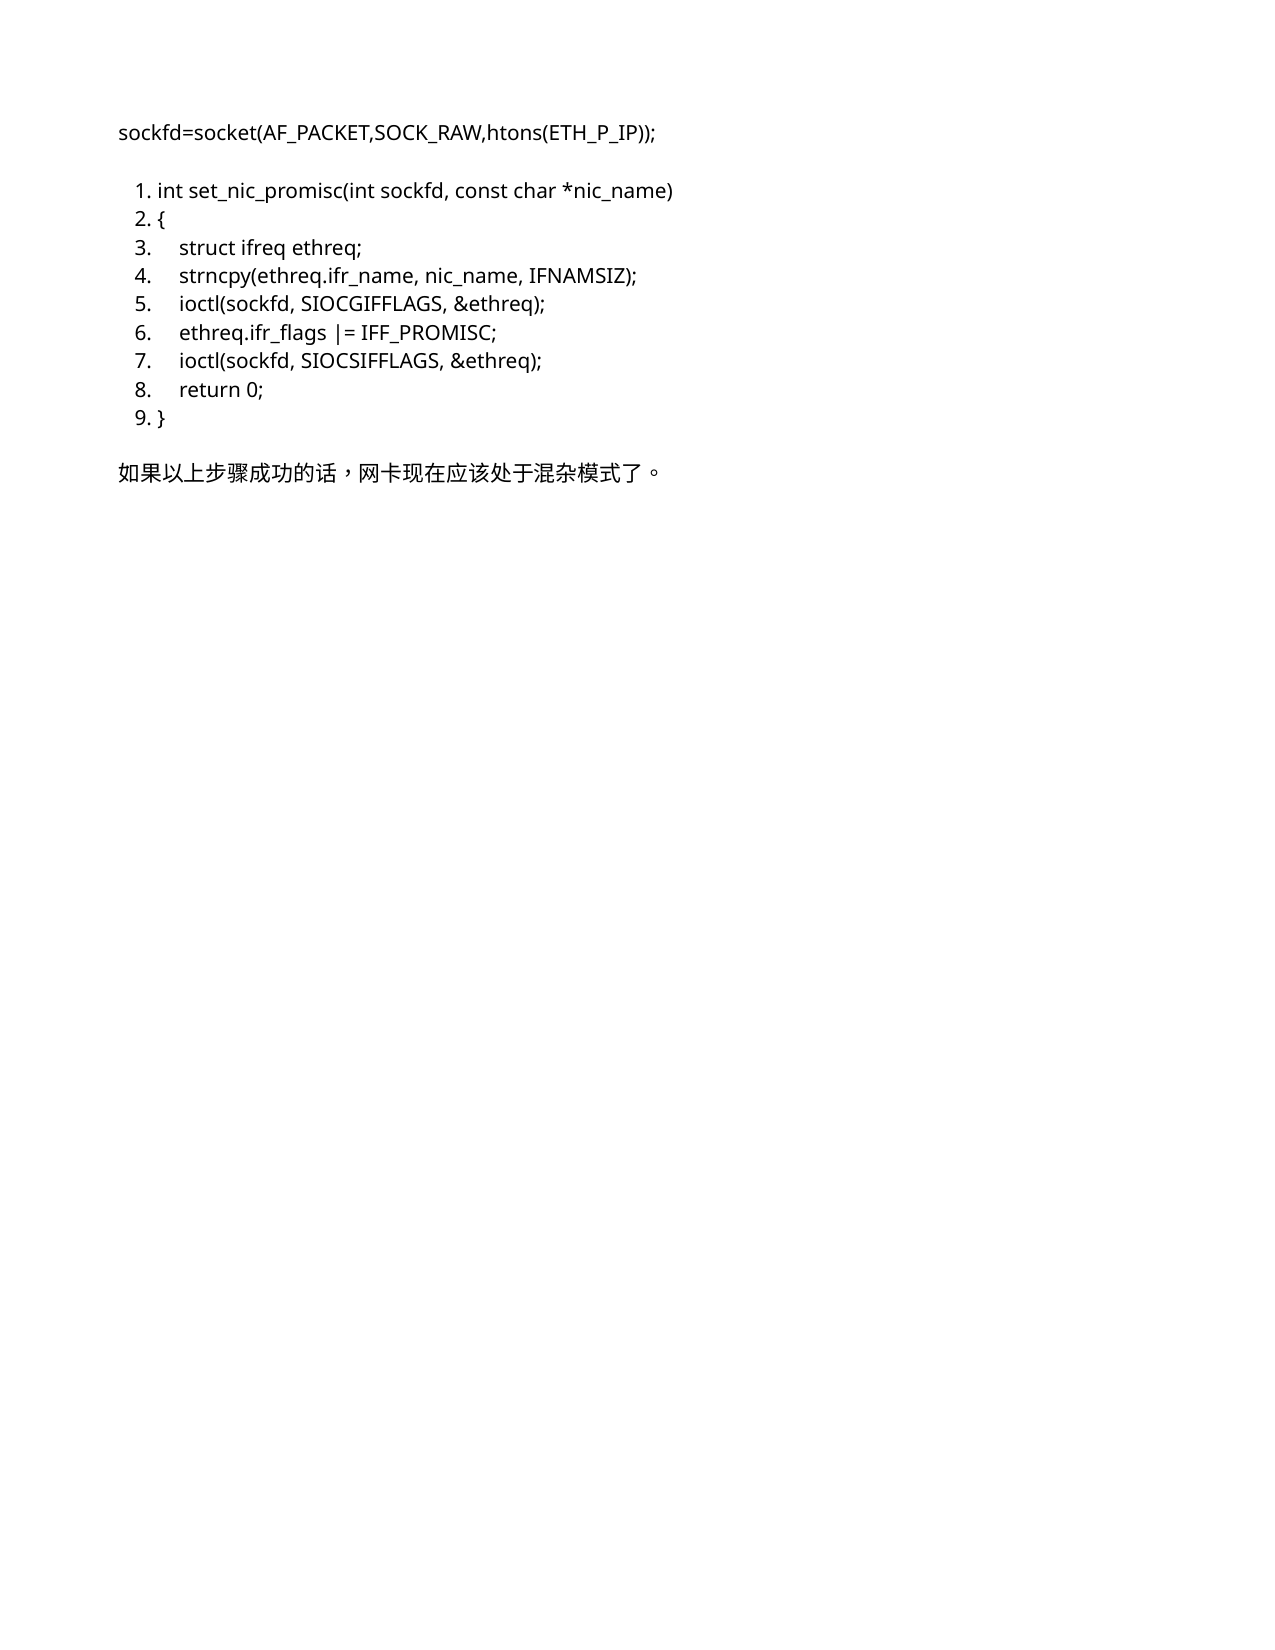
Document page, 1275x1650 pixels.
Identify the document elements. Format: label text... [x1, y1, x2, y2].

text 6. ethreq.ifr_flags |= IFF_PROMISC; [118, 318, 1157, 346]
text 4. strncpy(ethreq.ifr_name, nic_name, IFNAMSIZ); [118, 261, 1157, 289]
text 如果以上步骤成功的话，网卡现在应该处于混杂模式了。 [118, 461, 1157, 486]
text 9. } [118, 403, 1157, 432]
text 2. { [118, 204, 1157, 233]
text sockfd=socket(AF_PACKET,SOCK_RAW,htons(ETH_P_IP)); [118, 118, 1157, 147]
text 5. ioctl(sockfd, SIOCGIFFLAGS, &ethreq); [118, 289, 1157, 318]
text 7. ioctl(sockfd, SIOCSIFFLAGS, &ethreq); [118, 346, 1157, 375]
text 1. int set_nic_promisc(int sockfd, const char *nic_name) [118, 176, 1157, 204]
text 3. struct ifreq ethreq; [118, 233, 1157, 261]
text 8. return 0; [118, 375, 1157, 403]
